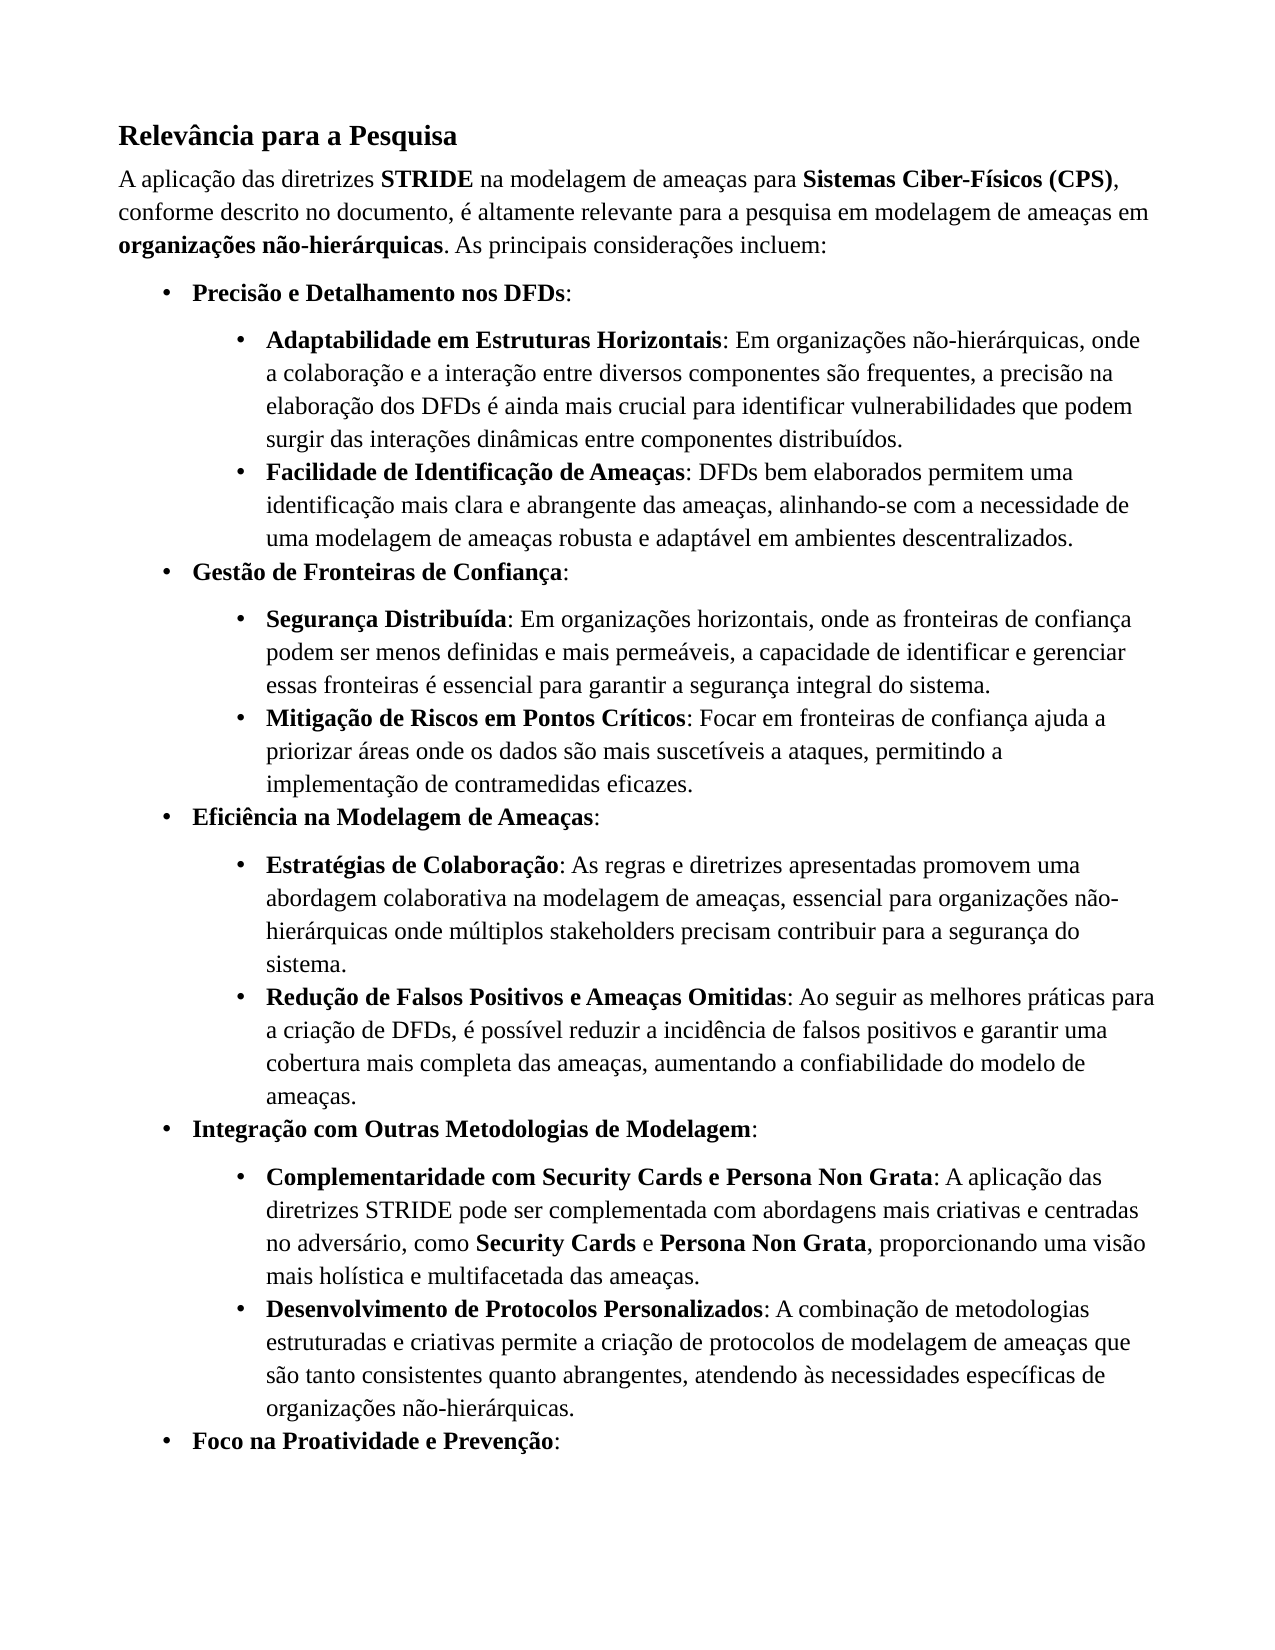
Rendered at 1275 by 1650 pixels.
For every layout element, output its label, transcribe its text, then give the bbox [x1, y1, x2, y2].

subtitle Relevância para a Pesquisa [118, 118, 1157, 152]
list Adaptabilidade em Estruturas Horizontais: Em organizações não-hierárquicas, onde a colaboração e a interação entre diversos componentes são frequentes, a precisão na elaboração dos DFDs é ainda mais crucial para identificar vulnerabilidades que podem surgir das interações dinâmicas entre componentes distribuídos. [236, 325, 1157, 453]
list Gestão de Fronteiras de Confiança: [162, 557, 1157, 585]
list Estratégias de Colaboração: As regras e diretrizes apresentadas promovem uma abordagem colaborativa na modelagem de ameaças, essencial para organizações não-hierárquicas onde múltiplos stakeholders precisam contribuir para a segurança do sistema. [236, 850, 1157, 978]
list Desenvolvimento de Protocolos Personalizados: A combinação de metodologias estruturadas e criativas permite a criação de protocolos de modelagem de ameaças que são tanto consistentes quanto abrangentes, atendendo às necessidades específicas de organizações não-hierárquicas. [236, 1294, 1157, 1422]
list Integração com Outras Metodologias de Modelagem: [162, 1114, 1157, 1143]
text A aplicação das diretrizes STRIDE na modelagem de ameaças para Sistemas Ciber-Físicos (CPS), conforme descrito no documento, é altamente relevante para a pesquisa em modelagem de ameaças em organizações não-hierárquicas. As principais considerações incluem: [118, 164, 1157, 259]
list Redução de Falsos Positivos e Ameaças Omitidas: Ao seguir as melhores práticas para a criação de DFDs, é possível reduzir a incidência de falsos positivos e garantir uma cobertura mais completa das ameaças, aumentando a confiabilidade do modelo de ameaças. [236, 982, 1157, 1110]
list Segurança Distribuída: Em organizações horizontais, onde as fronteiras de confiança podem ser menos definidas e mais permeáveis, a capacidade de identificar e gerenciar essas fronteiras é essencial para garantir a segurança integral do sistema. [236, 604, 1157, 699]
list Facilidade de Identificação de Ameaças: DFDs bem elaborados permitem uma identificação mais clara e abrangente das ameaças, alinhando-se com a necessidade de uma modelagem de ameaças robusta e adaptável em ambientes descentralizados. [236, 457, 1157, 552]
list Complementaridade com Security Cards e Persona Non Grata: A aplicação das diretrizes STRIDE pode ser complementada com abordagens mais criativas e centradas no adversário, como Security Cards e Persona Non Grata, proporcionando uma visão mais holística e multifacetada das ameaças. [236, 1162, 1157, 1289]
list Mitigação de Riscos em Pontos Críticos: Focar em fronteiras de confiança ajuda a priorizar áreas onde os dados são mais suscetíveis a ataques, permitindo a implementação de contramedidas eficazes. [236, 703, 1157, 798]
list Foco na Proatividade e Prevenção: [162, 1426, 1157, 1454]
list Precisão e Detalhamento nos DFDs: [162, 278, 1157, 307]
list Eficiência na Modelagem de Ameaças: [162, 802, 1157, 831]
